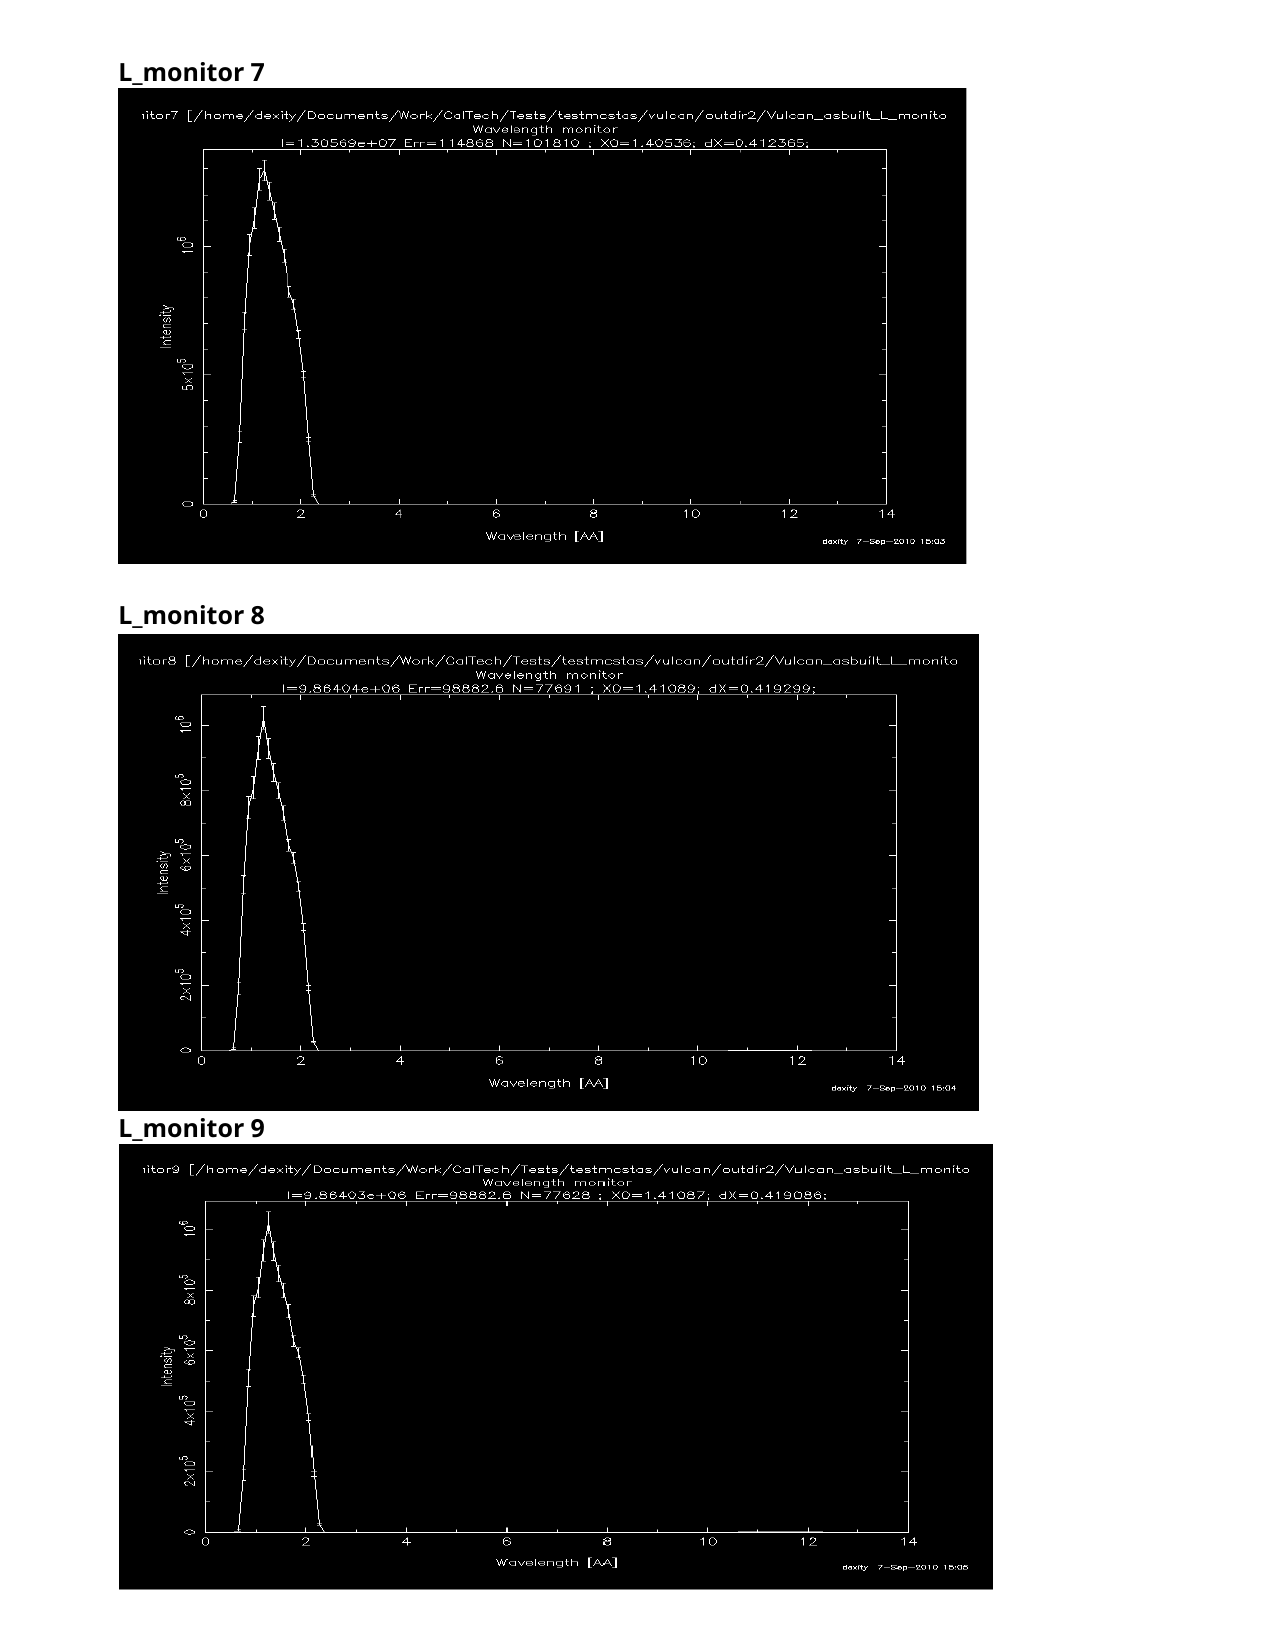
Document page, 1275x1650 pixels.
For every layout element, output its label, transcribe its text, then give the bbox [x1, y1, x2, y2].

picture [118, 1144, 993, 1590]
text L_monitor 8 [118, 597, 1157, 631]
picture [118, 88, 967, 564]
text L_monitor 7 [118, 55, 1157, 89]
picture [118, 634, 979, 1111]
text L_monitor 9 [118, 631, 1157, 1144]
